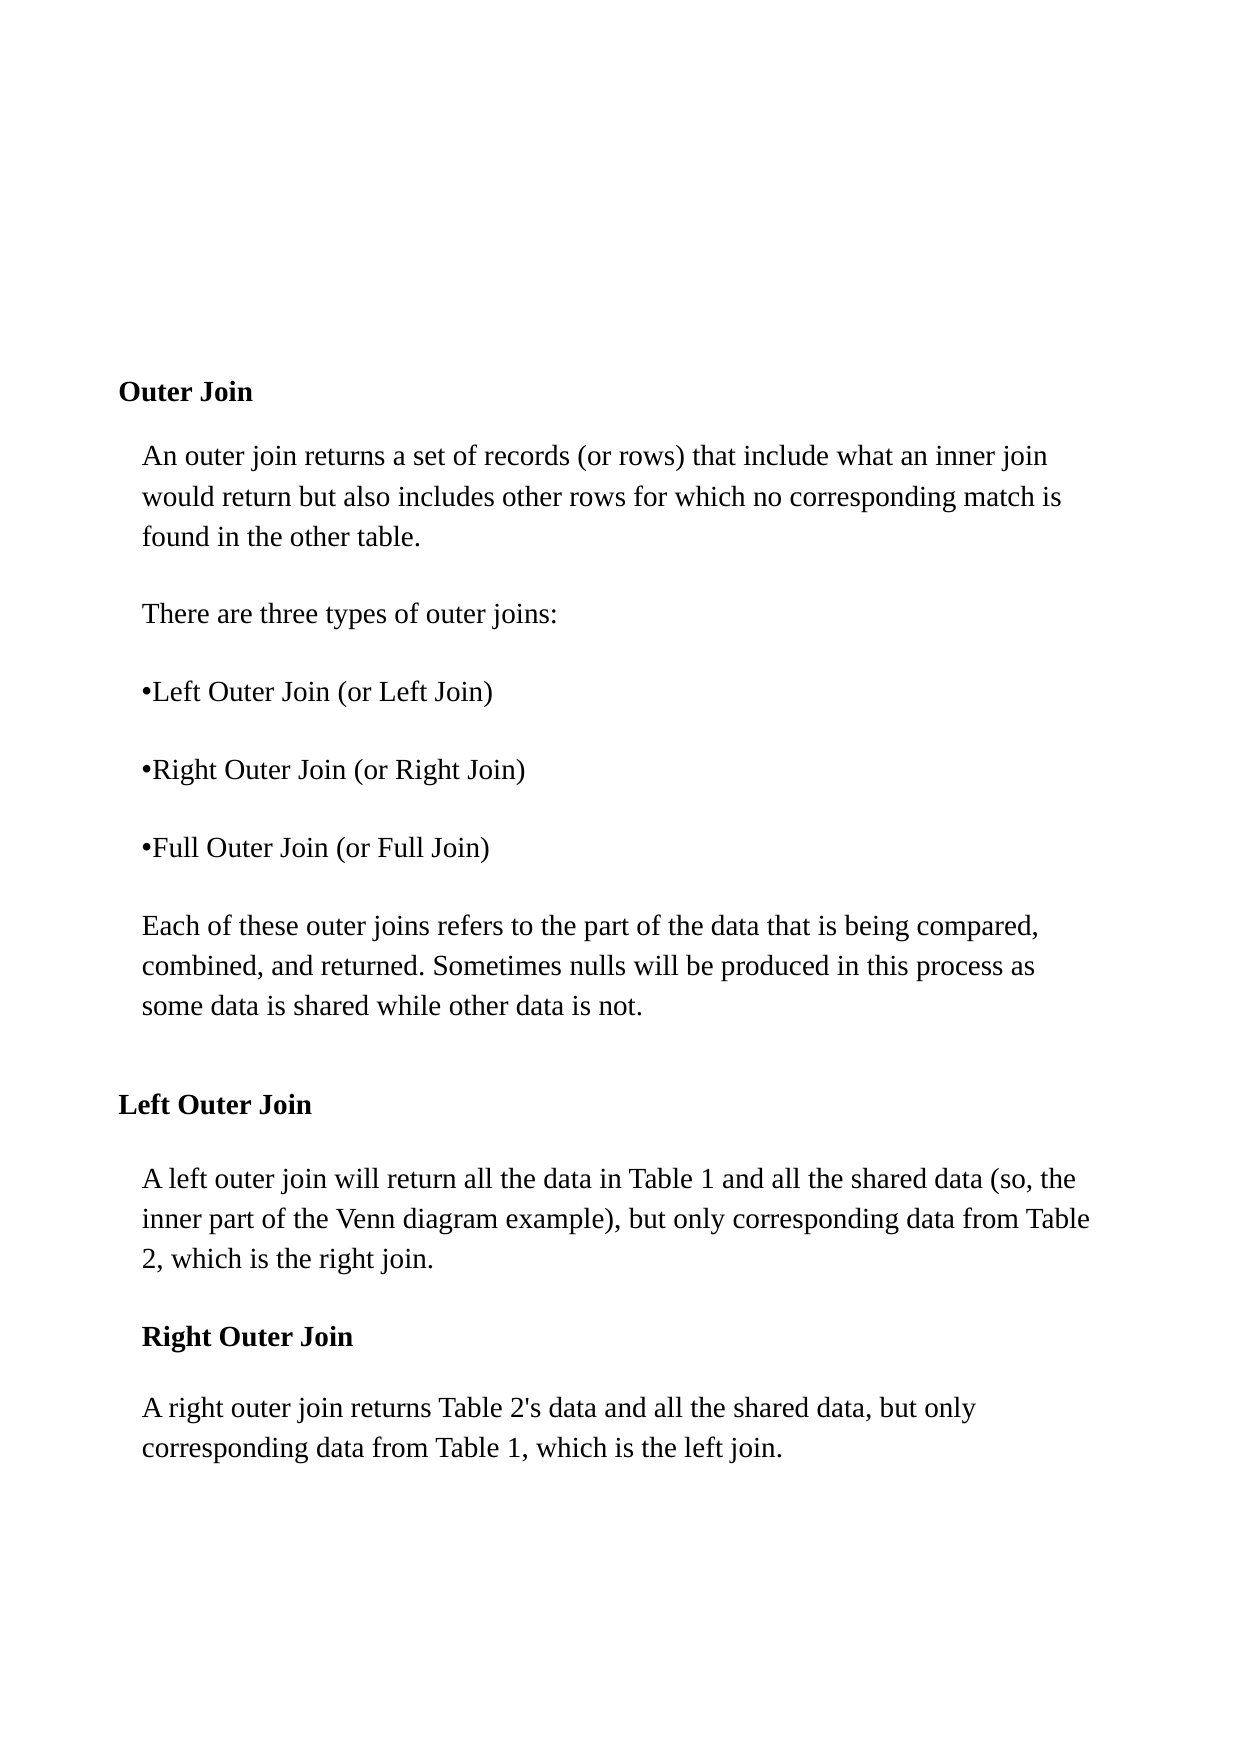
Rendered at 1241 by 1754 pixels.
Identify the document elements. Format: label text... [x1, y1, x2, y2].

text There are three types of outer joins: [142, 597, 1099, 630]
list Left Outer Join (or Left Join) [118, 674, 1099, 708]
list Full Outer Join (or Full Join) [118, 830, 1099, 864]
text A right outer join returns Table 2's data and all the shared data, but only corresponding data from Table 1, which is the left join. [142, 1390, 1099, 1464]
text An outer join returns a set of records (or rows) that include what an inner join would return but also includes other rows for which no corresponding match is found in the other table. [142, 438, 1099, 552]
text Left Outer Join [118, 1047, 1122, 1121]
text A left outer join will return all the data in Table 1 and all the shared data (so, the inner part of the Venn diagram example), but only corresponding data from Table 2, which is the right join. [142, 1161, 1099, 1275]
text Each of these outer joins refers to the part of the data that is being compared, combined, and returned. Sometimes nulls will be produced in this process as some data is shared while other data is not. [142, 908, 1099, 1022]
subtitle Outer Join [118, 374, 1122, 407]
subtitle Right Outer Join [142, 1319, 1099, 1353]
list Right Outer Join (or Right Join) [118, 752, 1099, 786]
